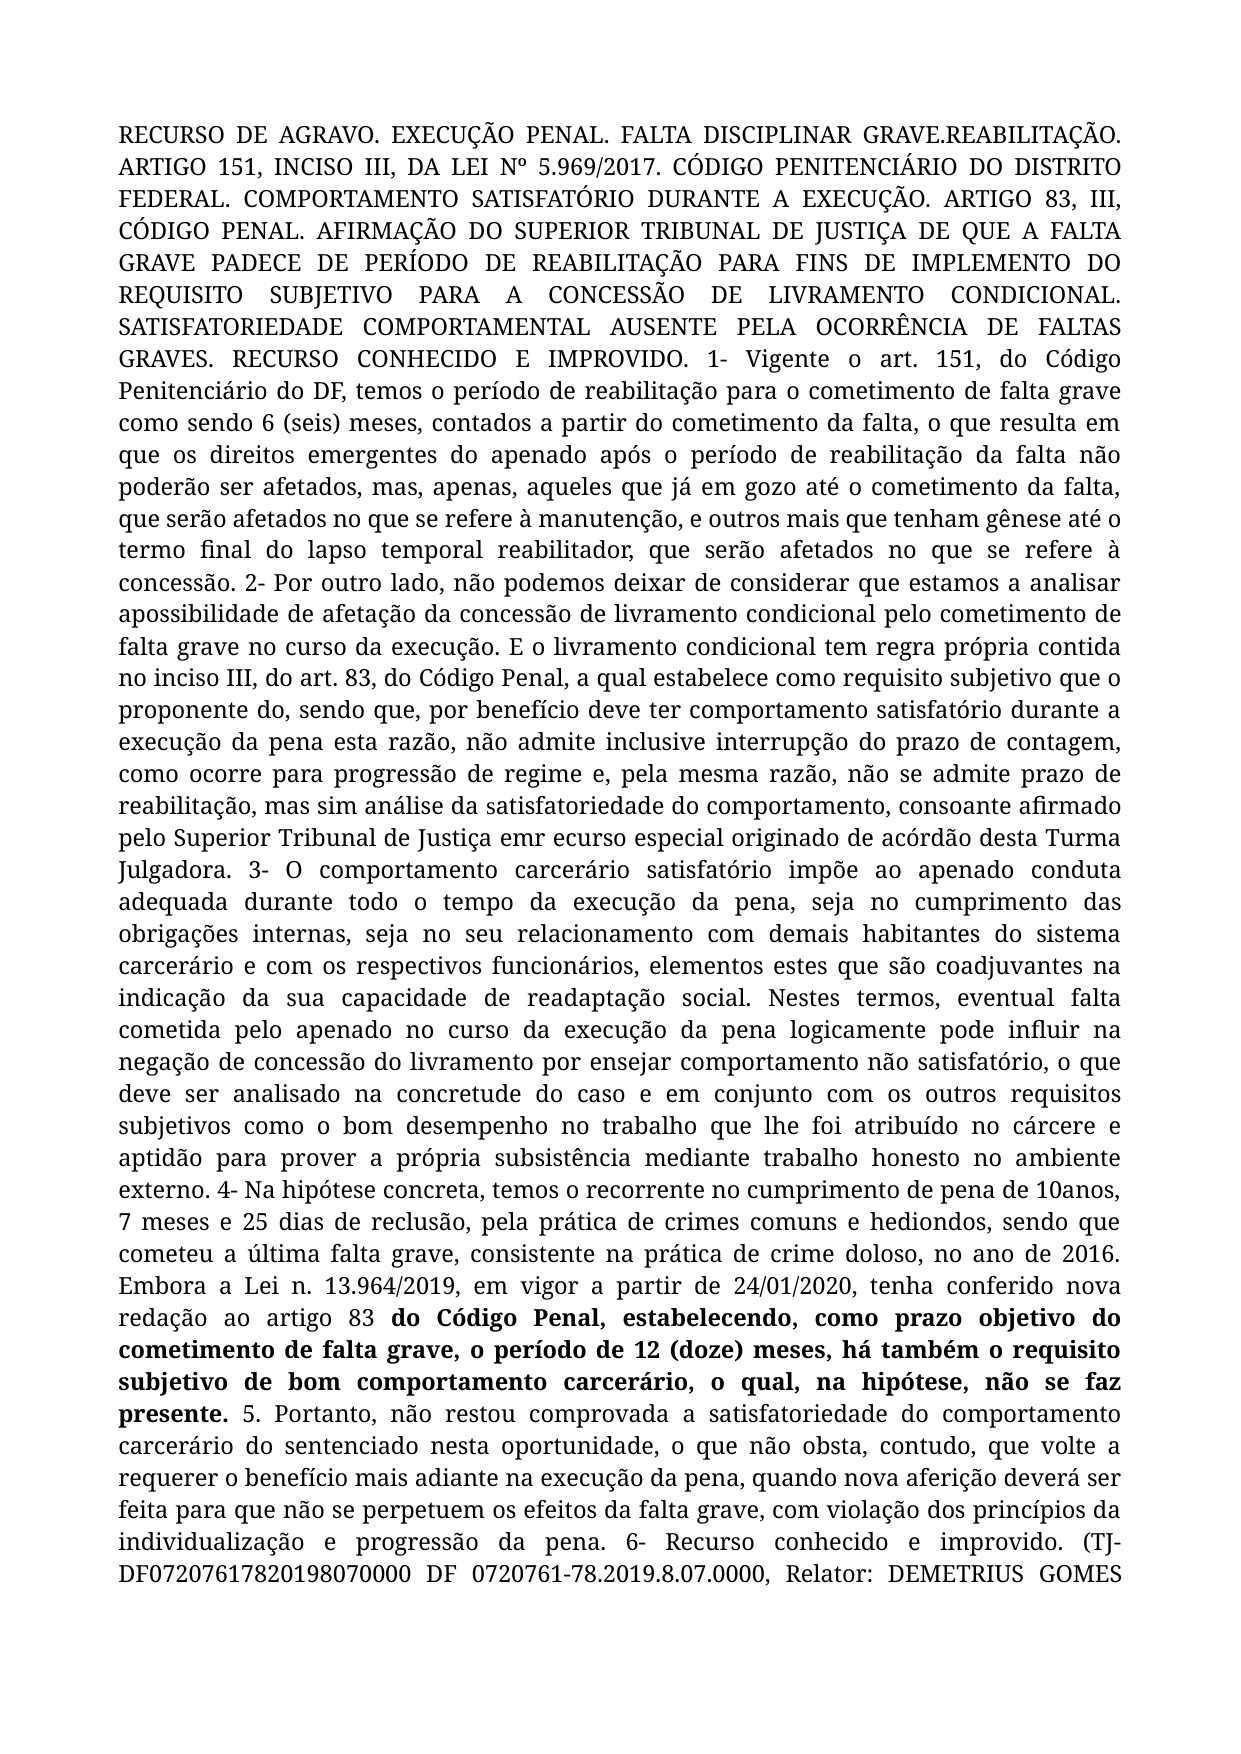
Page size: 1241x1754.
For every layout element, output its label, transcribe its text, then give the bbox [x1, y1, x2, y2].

text RECURSO DE AGRAVO. EXECUÇÃO PENAL. FALTA DISCIPLINAR GRAVE.REABILITAÇÃO. ARTIGO 151, INCISO III, DA LEI Nº 5.969/2017. CÓDIGO PENITENCIÁRIO DO DISTRITO FEDERAL. COMPORTAMENTO SATISFATÓRIO DURANTE A EXECUÇÃO. ARTIGO 83, III, CÓDIGO PENAL. AFIRMAÇÃO DO SUPERIOR TRIBUNAL DE JUSTIÇA DE QUE A FALTA GRAVE PADECE DE PERÍODO DE REABILITAÇÃO PARA FINS DE IMPLEMENTO DO REQUISITO SUBJETIVO PARA A CONCESSÃO DE LIVRAMENTO CONDICIONAL. SATISFATORIEDADE COMPORTAMENTAL AUSENTE PELA OCORRÊNCIA DE FALTAS GRAVES. RECURSO CONHECIDO E IMPROVIDO. 1- Vigente o art. 151, do Código Penitenciário do DF, temos o período de reabilitação para o cometimento de falta grave como sendo 6 (seis) meses, contados a partir do cometimento da falta, o que resulta em que os direitos emergentes do apenado após o período de reabilitação da falta não poderão ser afetados, mas, apenas, aqueles que já em gozo até o cometimento da falta, que serão afetados no que se refere à manutenção, e outros mais que tenham gênese até o termo final do lapso temporal reabilitador, que serão afetados no que se refere à concessão. 2- Por outro lado, não podemos deixar de considerar que estamos a analisar apossibilidade de afetação da concessão de livramento condicional pelo cometimento de falta grave no curso da execução. E o livramento condicional tem regra própria contida no inciso III, do art. 83, do Código Penal, a qual estabelece como requisito subjetivo que o proponente do, sendo que, por benefício deve ter comportamento satisfatório durante a execução da pena esta razão, não admite inclusive interrupção do prazo de contagem, como ocorre para progressão de regime e, pela mesma razão, não se admite prazo de reabilitação, mas sim análise da satisfatoriedade do comportamento, consoante afirmado pelo Superior Tribunal de Justiça emr ecurso especial originado de acórdão desta Turma Julgadora. 3- O comportamento carcerário satisfatório impõe ao apenado conduta adequada durante todo o tempo da execução da pena, seja no cumprimento das obrigações internas, seja no seu relacionamento com demais habitantes do sistema carcerário e com os respectivos funcionários, elementos estes que são coadjuvantes na indicação da sua capacidade de readaptação social. Nestes termos, eventual falta cometida pelo apenado no curso da execução da pena logicamente pode influir na negação de concessão do livramento por ensejar comportamento não satisfatório, o que deve ser analisado na concretude do caso e em conjunto com os outros requisitos subjetivos como o bom desempenho no trabalho que lhe foi atribuído no cárcere e aptidão para prover a própria subsistência mediante trabalho honesto no ambiente externo. 4- Na hipótese concreta, temos o recorrente no cumprimento de pena de 10anos, 7 meses e 25 dias de reclusão, pela prática de crimes comuns e hediondos, sendo que cometeu a última falta grave, consistente na prática de crime doloso, no ano de 2016. Embora a Lei n. 13.964/2019, em vigor a partir de 24/01/2020, tenha conferido nova redação ao artigo 83 do Código Penal, estabelecendo, como prazo objetivo do cometimento de falta grave, o período de 12 (doze) meses, há também o requisito subjetivo de bom comportamento carcerário, o qual, na hipótese, não se faz presente. 5. Portanto, não restou comprovada a satisfatoriedade do comportamento carcerário do sentenciado nesta oportunidade, o que não obsta, contudo, que volte a requerer o benefício mais adiante na execução da pena, quando nova aferição deverá ser feita para que não se perpetuem os efeitos da falta grave, com violação dos princípios da individualização e progressão da pena. 6- Recurso conhecido e improvido. (TJ-DF07207617820198070000 DF 0720761-78.2019.8.07.0000, Relator: DEMETRIUS GOMES [118, 118, 1122, 1589]
